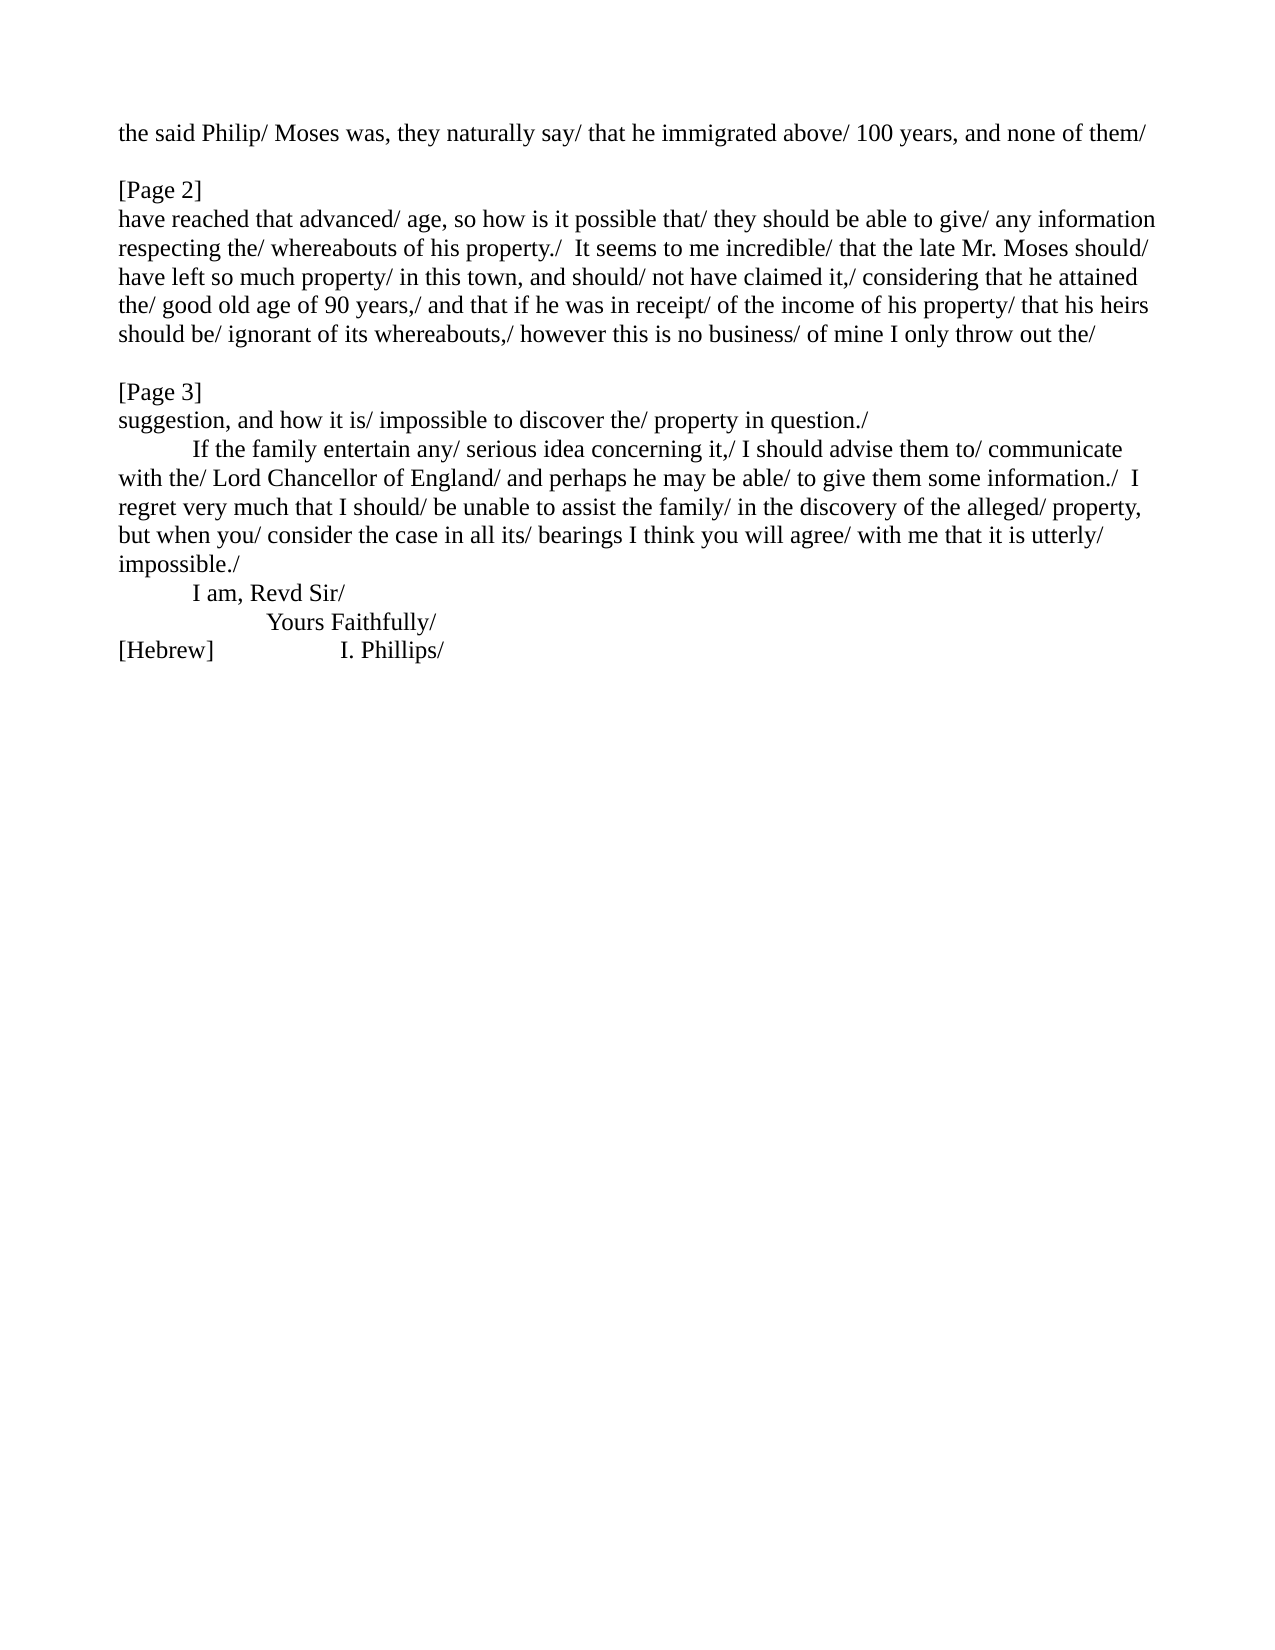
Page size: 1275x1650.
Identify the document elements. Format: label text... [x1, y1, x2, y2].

text If the family entertain any/ serious idea concerning it,/ I should advise them to/ communicate with the/ Lord Chancellor of England/ and perhaps he may be able/ to give them some information./ I regret very much that I should/ be unable to assist the family/ in the discovery of the alleged/ property, but when you/ consider the case in all its/ bearings I think you will agree/ with me that it is utterly/ impossible./ [118, 434, 1157, 578]
text have reached that advanced/ age, so how is it possible that/ they should be able to give/ any information respecting the/ whereabouts of his property./ It seems to me incredible/ that the late Mr. Moses should/ have left so much property/ in this town, and should/ not have claimed it,/ considering that he attained the/ good old age of 90 years,/ and that if he was in receipt/ of the income of his property/ that his heirs should be/ ignorant of its whereabouts,/ however this is no business/ of mine I only throw out the/ [118, 204, 1157, 348]
text [Hebrew] I. Phillips/ [118, 636, 1157, 664]
text suggestion, and how it is/ impossible to discover the/ property in question./ [118, 406, 1157, 434]
text [Page 2] [118, 176, 1157, 204]
text [Page 3] [118, 377, 1157, 406]
text I am, Revd Sir/ [118, 578, 1157, 607]
text Yours Faithfully/ [118, 607, 1157, 636]
text the said Philip/ Moses was, they naturally say/ that he immigrated above/ 100 years, and none of them/ [118, 118, 1157, 147]
